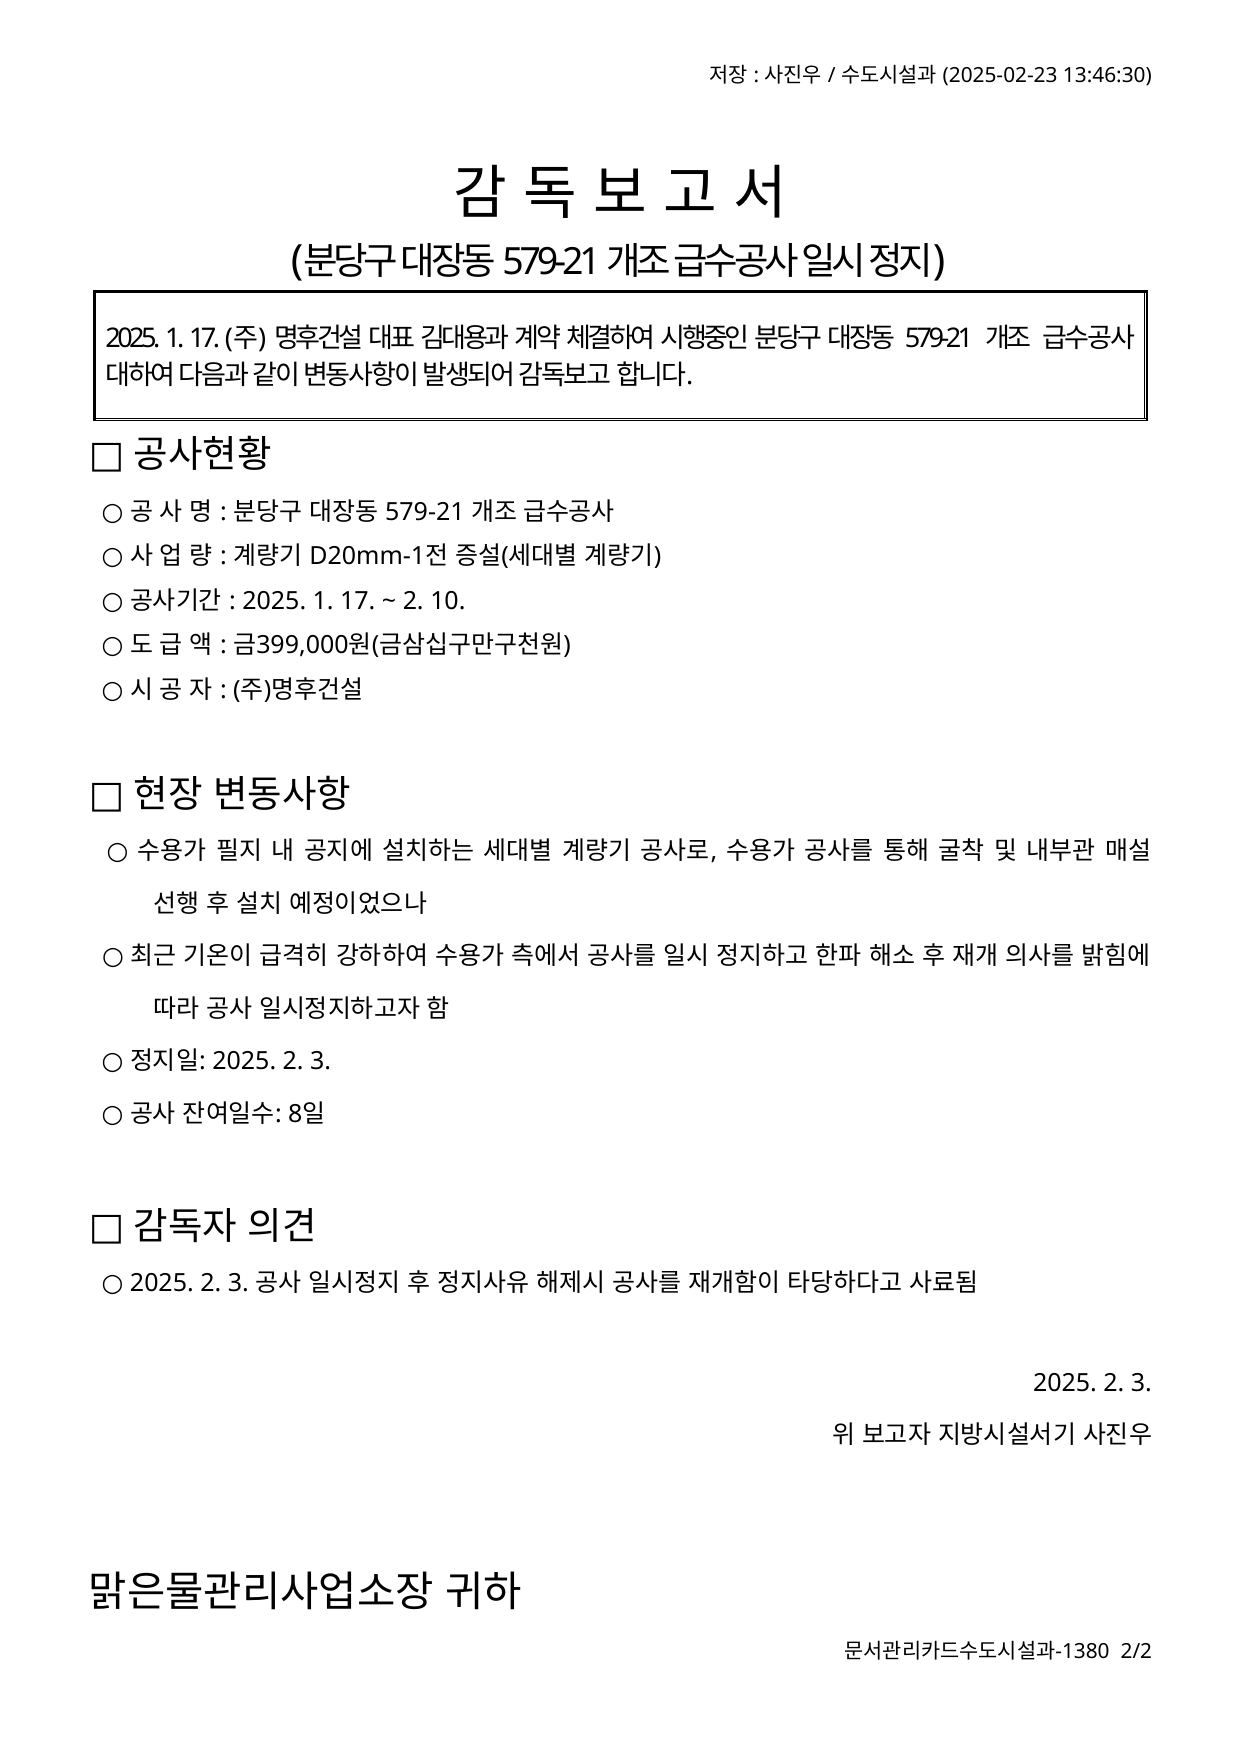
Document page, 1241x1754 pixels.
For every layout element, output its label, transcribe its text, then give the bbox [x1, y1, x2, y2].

text (분당구 대장동 579-21 개조 급수공사 일시 정지) [88, 230, 1152, 287]
text 2025. 2. 3. [88, 1365, 1152, 1399]
text ○ 2025. 2. 3. 공사 일시정지 후 정지사유 해제시 공사를 재개함이 타당하다고 사료됨 [88, 1262, 1152, 1299]
text ○ 최근 기온이 급격히 강하하여 수용가 측에서 공사를 일시 정지하고 한파 해소 후 재개 의사를 밝힘에 따라 공사 일시정지하고자 함 [88, 936, 1152, 1024]
table_header 2025. 1. 17. (주) 명후건설 대표 김대용과 계약 체결하여 시행중인 분당구 대장동 579-21 개조 급수공사 대하여 다음과 같이 변동사항이 발생되어 감독보고 합니다. [96, 293, 1144, 418]
text ○ 공사 잔여일수: 8일 [88, 1093, 1152, 1129]
text ○ 공사기간 : 2025. 1. 17. ~ 2. 10. [88, 580, 1152, 617]
text ○ 정지일: 2025. 2. 3. [88, 1041, 1152, 1077]
text 위 보고자 지방시설서기 사진우 [88, 1414, 1152, 1450]
text □ 감독자 의견 [88, 1196, 1152, 1250]
text ○ 수용가 필지 내 공지에 설치하는 세대별 계량기 공사로, 수용가 공사를 통해 굴착 및 내부관 매설 선행 후 설치 예정이었으나 [88, 831, 1152, 919]
text ○ 공 사 명 : 분당구 대장동 579-21 개조 급수공사 [88, 491, 1152, 527]
text □ 현장 변동사항 [88, 764, 1152, 818]
text ○ 도 급 액 : 금399,000원(금삼십구만구천원) [88, 625, 1152, 661]
text 맑은물관리사업소장 귀하 [88, 1558, 1152, 1619]
text ○ 사 업 량 : 계량기 D20mm-1전 증설(세대별 계량기) [88, 536, 1152, 572]
text ○ 시 공 자 : (주)명후건설 [88, 669, 1152, 706]
text □ 공사현황 [88, 424, 1152, 479]
text 감 독 보 고 서 [88, 145, 1152, 230]
